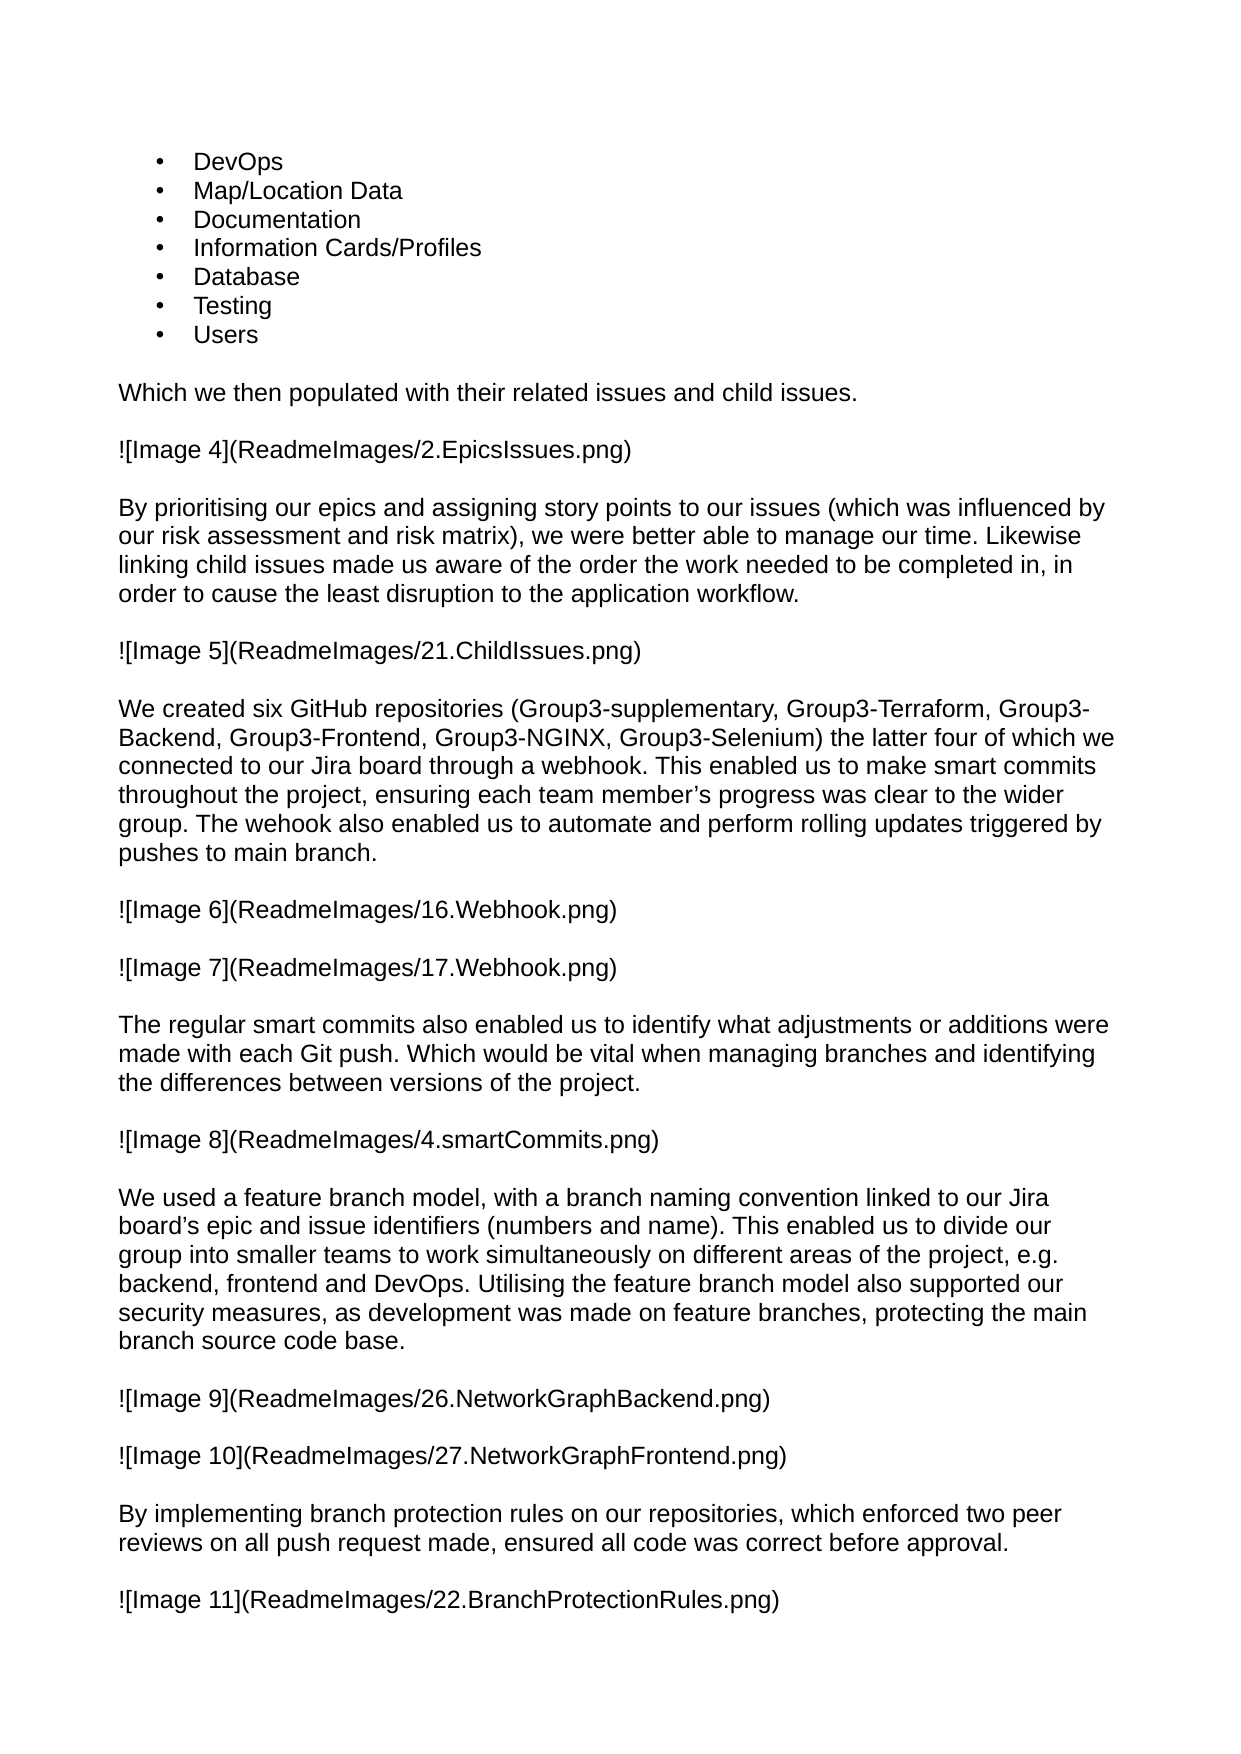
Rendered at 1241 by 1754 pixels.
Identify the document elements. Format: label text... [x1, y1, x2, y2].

text We created six GitHub repositories (Group3-supplementary, Group3-Terraform, Group3-Backend, Group3-Frontend, Group3-NGINX, Group3-Selenium) the latter four of which we connected to our Jira board through a webhook. This enabled us to make smart commits throughout the project, ensuring each team member’s progress was clear to the wider group. The wehook also enabled us to automate and perform rolling updates triggered by pushes to main branch. [118, 694, 1122, 866]
text ![Image 10](ReadmeImages/27.NetworkGraphFrontend.png) [118, 1441, 1122, 1470]
text ![Image 7](ReadmeImages/17.Webhook.png) [118, 953, 1122, 981]
text ![Image 4](ReadmeImages/2.EpicsIssues.png) [118, 435, 1122, 464]
text By implementing branch protection rules on our repositories, which enforced two peer reviews on all push request made, ensured all code was correct before approval. [118, 1499, 1122, 1556]
text By prioritising our epics and assigning story points to our issues (which was influenced by our risk assessment and risk matrix), we were better able to manage our time. Likewise linking child issues made us aware of the order the work needed to be completed in, in order to cause the least disruption to the application workflow. [118, 493, 1122, 608]
list Information Cards/Profiles [156, 233, 1122, 262]
list Database [156, 262, 1122, 291]
text We used a feature branch model, with a branch naming convention linked to our Jira board’s epic and issue identifiers (numbers and name). This enabled us to divide our group into smaller teams to work simultaneously on different areas of the project, e.g. backend, frontend and DevOps. Utilising the feature branch model also supported our security measures, as development was made on feature branches, protecting the main branch source code base. [118, 1183, 1122, 1355]
text ![Image 8](ReadmeImages/4.smartCommits.png) [118, 1125, 1122, 1154]
list Testing [156, 291, 1122, 320]
text The regular smart commits also enabled us to identify what adjustments or additions were made with each Git push. Which would be vital when managing branches and identifying the differences between versions of the project. [118, 1010, 1122, 1096]
text ![Image 6](ReadmeImages/16.Webhook.png) [118, 895, 1122, 924]
text ![Image 9](ReadmeImages/26.NetworkGraphBackend.png) [118, 1384, 1122, 1413]
list Users [156, 320, 1122, 349]
list DevOps [156, 147, 1122, 176]
text ![Image 11](ReadmeImages/22.BranchProtectionRules.png) [118, 1585, 1122, 1614]
list Map/Location Data [156, 176, 1122, 204]
text ![Image 5](ReadmeImages/21.ChildIssues.png) [118, 636, 1122, 665]
text Which we then populated with their related issues and child issues. [118, 378, 1122, 406]
list Documentation [156, 204, 1122, 233]
